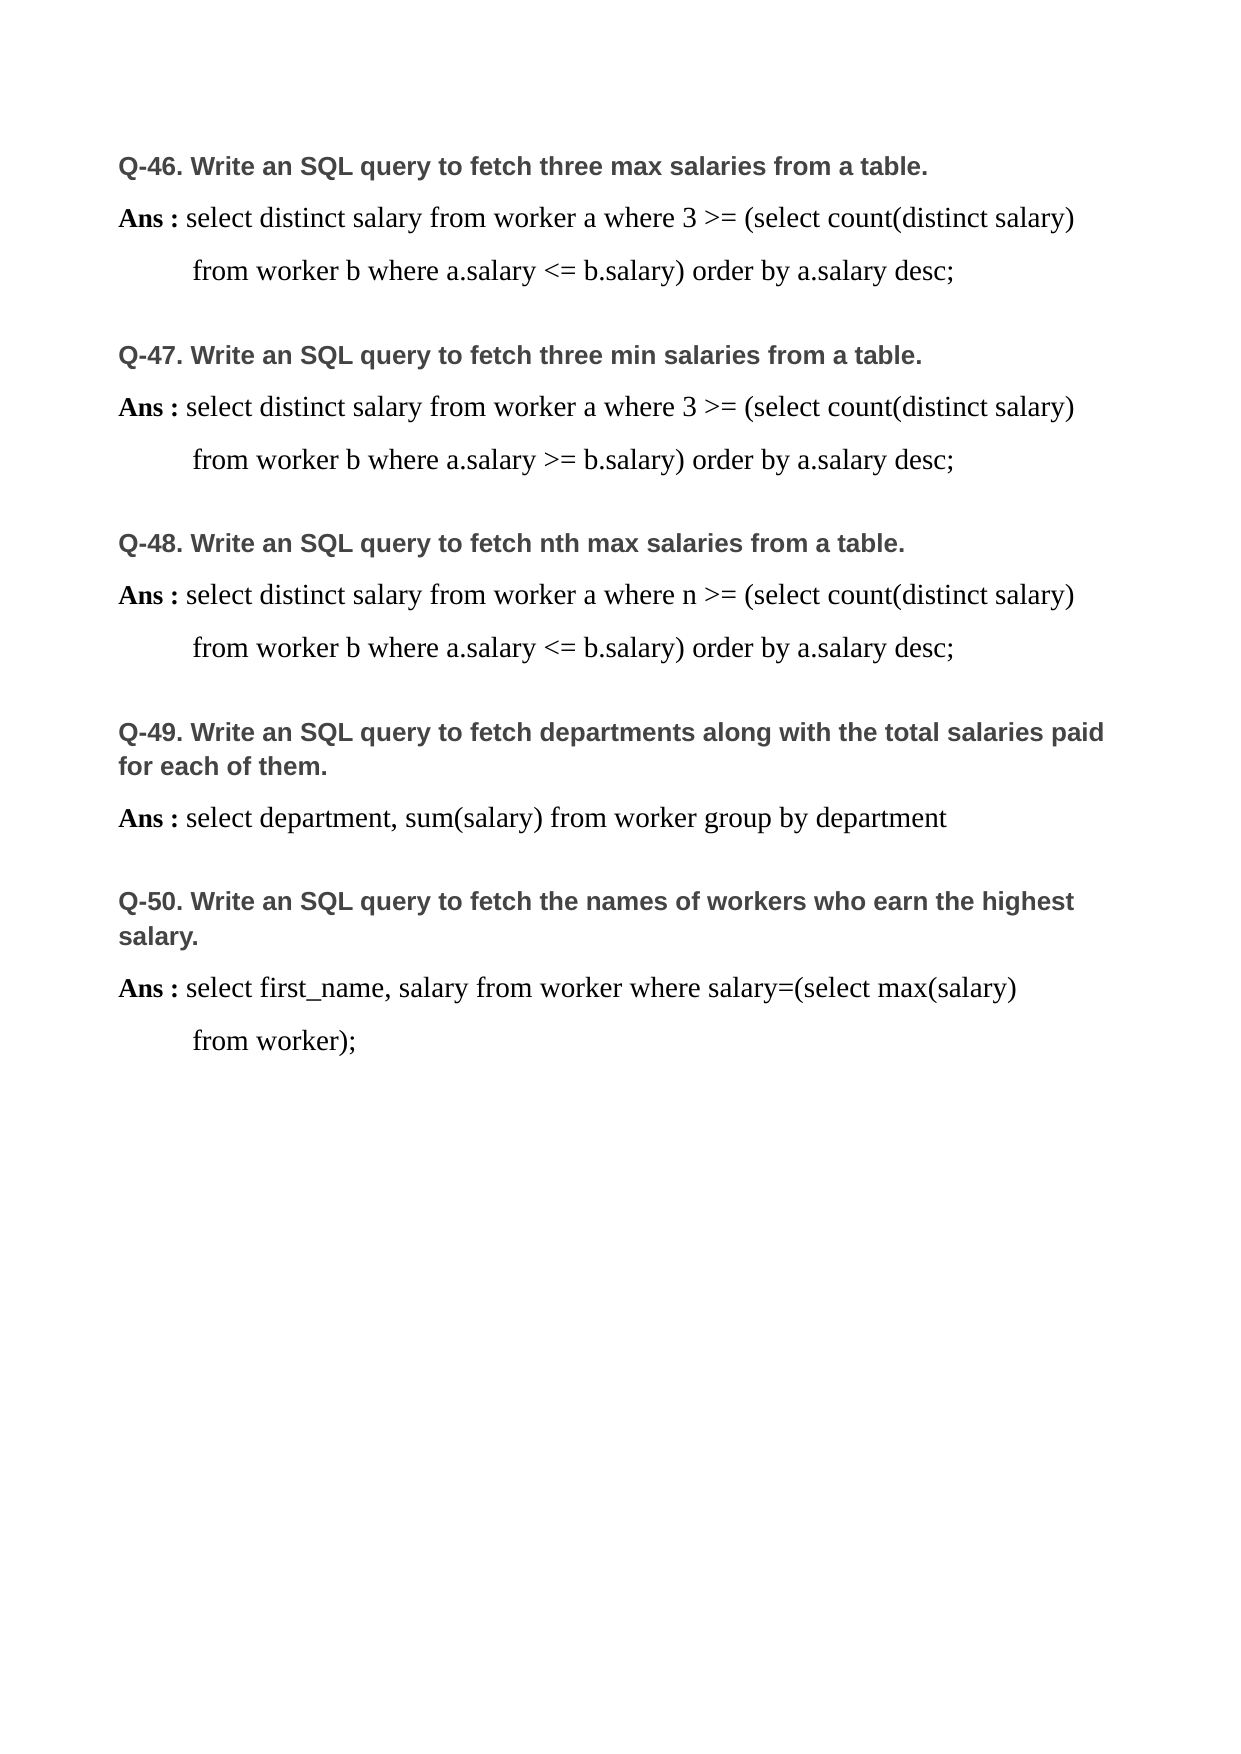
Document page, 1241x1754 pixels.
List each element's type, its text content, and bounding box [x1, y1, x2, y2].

text Ans : select distinct salary from worker a where 3 >= (select count(distinct salary) [118, 200, 1122, 234]
text Q-46. Write an SQL query to fetch three max salaries from a table. [118, 118, 1122, 181]
text Ans : select distinct salary from worker a where 3 >= (select count(distinct salary) [118, 389, 1122, 422]
text Q-50. Write an SQL query to fetch the names of workers who earn the highest salary. [118, 853, 1122, 951]
text Q-47. Write an SQL query to fetch three min salaries from a table. [118, 307, 1122, 370]
text Ans : select department, sum(salary) from worker group by department [118, 800, 1122, 833]
text Ans : select distinct salary from worker a where n >= (select count(distinct salary) [118, 577, 1122, 611]
text Q-49. Write an SQL query to fetch departments along with the total salaries paid for each of them. [118, 683, 1122, 781]
text Ans : select first_name, salary from worker where salary=(select max(salary) [118, 970, 1122, 1003]
text Q-48. Write an SQL query to fetch nth max salaries from a table. [118, 495, 1122, 558]
text from worker); [118, 1023, 1122, 1089]
text from worker b where a.salary <= b.salary) order by a.salary desc; [118, 630, 1122, 664]
text from worker b where a.salary >= b.salary) order by a.salary desc; [118, 442, 1122, 475]
text from worker b where a.salary <= b.salary) order by a.salary desc; [118, 253, 1122, 287]
